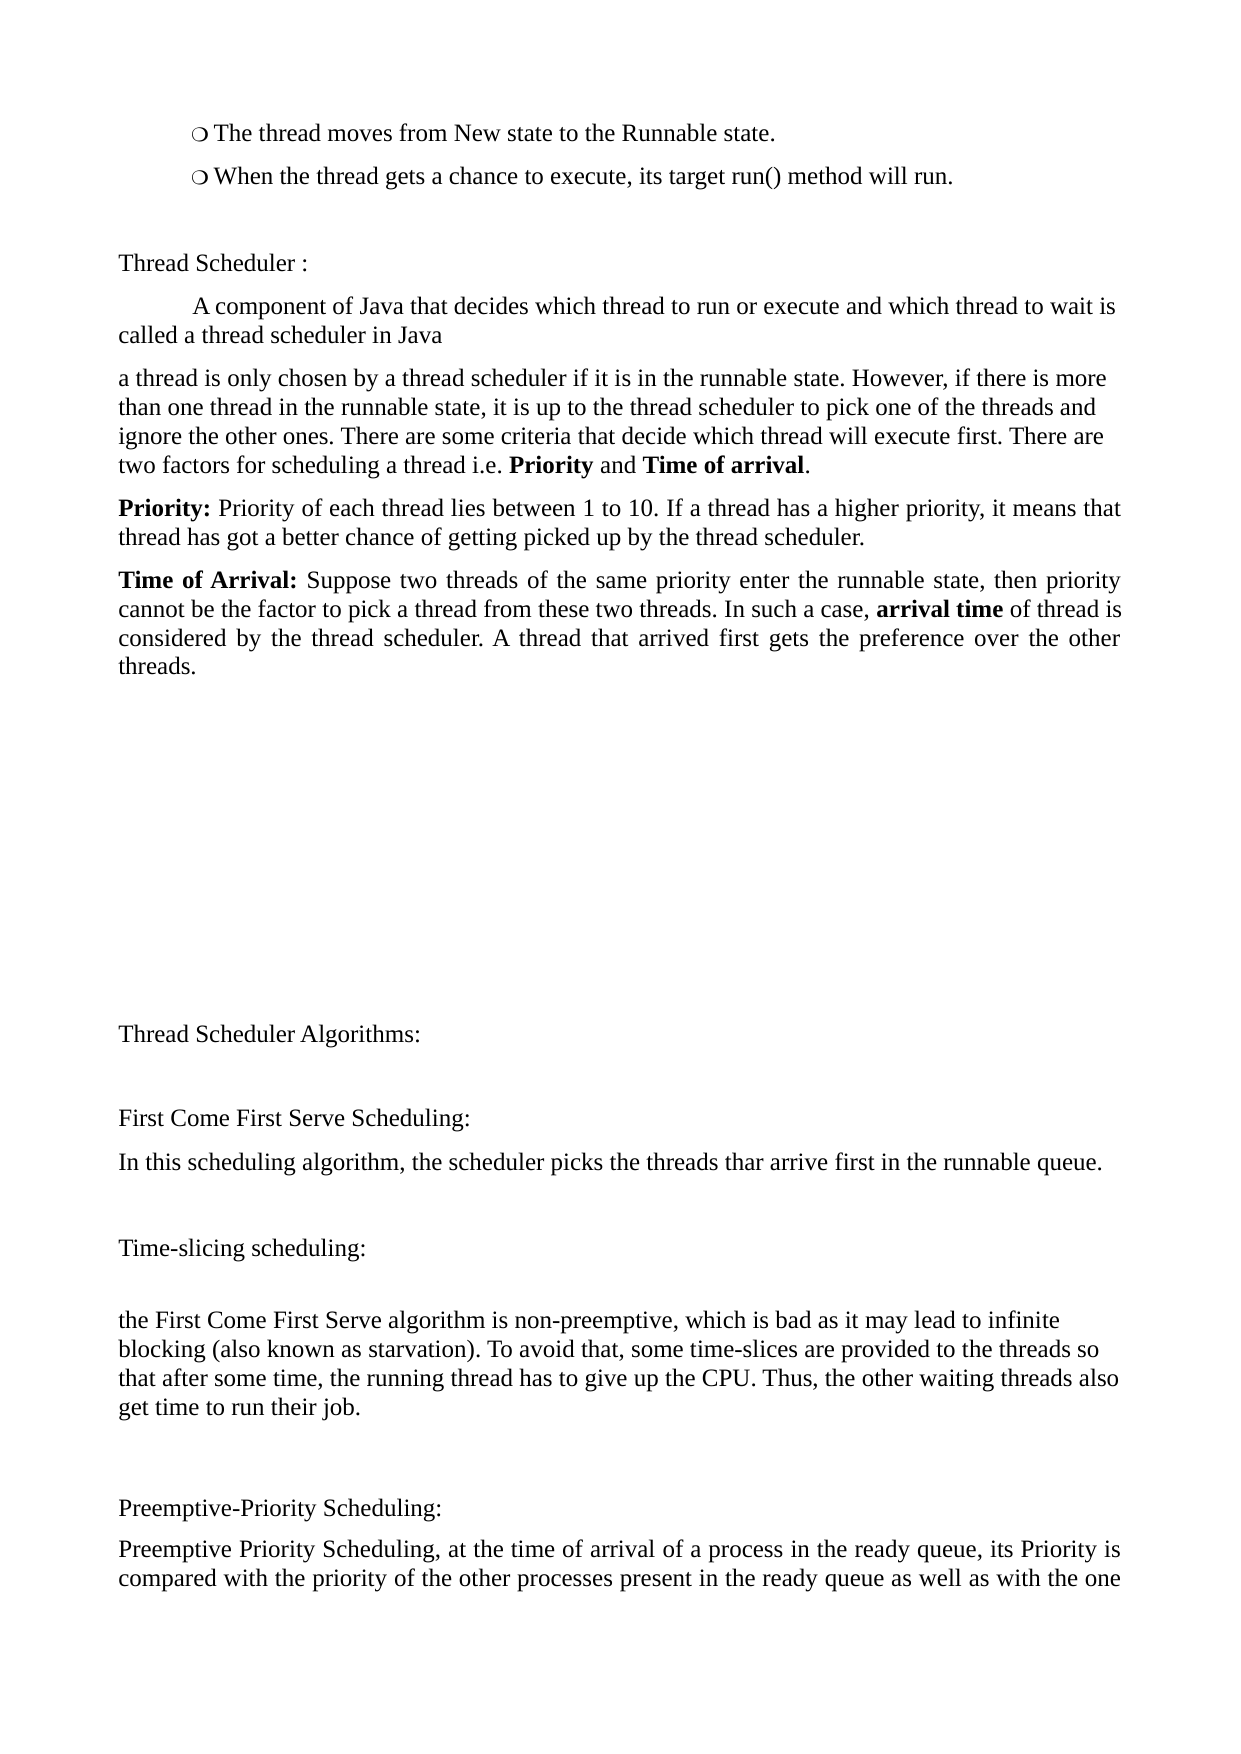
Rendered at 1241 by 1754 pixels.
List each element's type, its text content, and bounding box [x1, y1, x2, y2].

subtitle Preemptive-Priority Scheduling: [118, 1493, 1122, 1522]
text In this scheduling algorithm, the scheduler picks the threads thar arrive first in the runnable queue. [118, 1147, 1122, 1176]
list When the thread gets a chance to execute, its target run() method will run. [118, 161, 1122, 190]
text a thread is only chosen by a thread scheduler if it is in the runnable state. However, if there is more than one thread in the runnable state, it is up to the thread scheduler to pick one of the threads and ignore the other ones. There are some criteria that decide which thread will execute first. There are two factors for scheduling a thread i.e. Priority and Time of arrival. [118, 363, 1122, 478]
text the First Come First Serve algorithm is non-preemptive, which is bad as it may lead to infinite blocking (also known as starvation). To avoid that, some time-slices are provided to the threads so that after some time, the running thread has to give up the CPU. Thus, the other waiting threads also get time to run their job. [118, 1277, 1122, 1421]
text Time-slicing scheduling: [118, 1233, 1122, 1262]
list The thread moves from New state to the Runnable state. [118, 118, 1122, 147]
text First Come First Serve Scheduling: [118, 1103, 1122, 1132]
text Priority: Priority of each thread lies between 1 to 10. If a thread has a higher priority, it means that thread has got a better chance of getting picked up by the thread scheduler. [118, 493, 1122, 551]
text Thread Scheduler : [118, 248, 1122, 277]
text Preemptive Priority Scheduling, at the time of arrival of a process in the ready queue, its Priority is compared with the priority of the other processes present in the ready queue as well as with the one [118, 1534, 1122, 1592]
text A component of Java that decides which thread to run or execute and which thread to wait is called a thread scheduler in Java [118, 291, 1122, 349]
subtitle Thread Scheduler Algorithms: [118, 1019, 1122, 1048]
text Time of Arrival: Suppose two threads of the same priority enter the runnable state, then priority cannot be the factor to pick a thread from these two threads. In such a case, arrival time of thread is considered by the thread scheduler. A thread that arrived first gets the preference over the other threads. [118, 565, 1122, 680]
